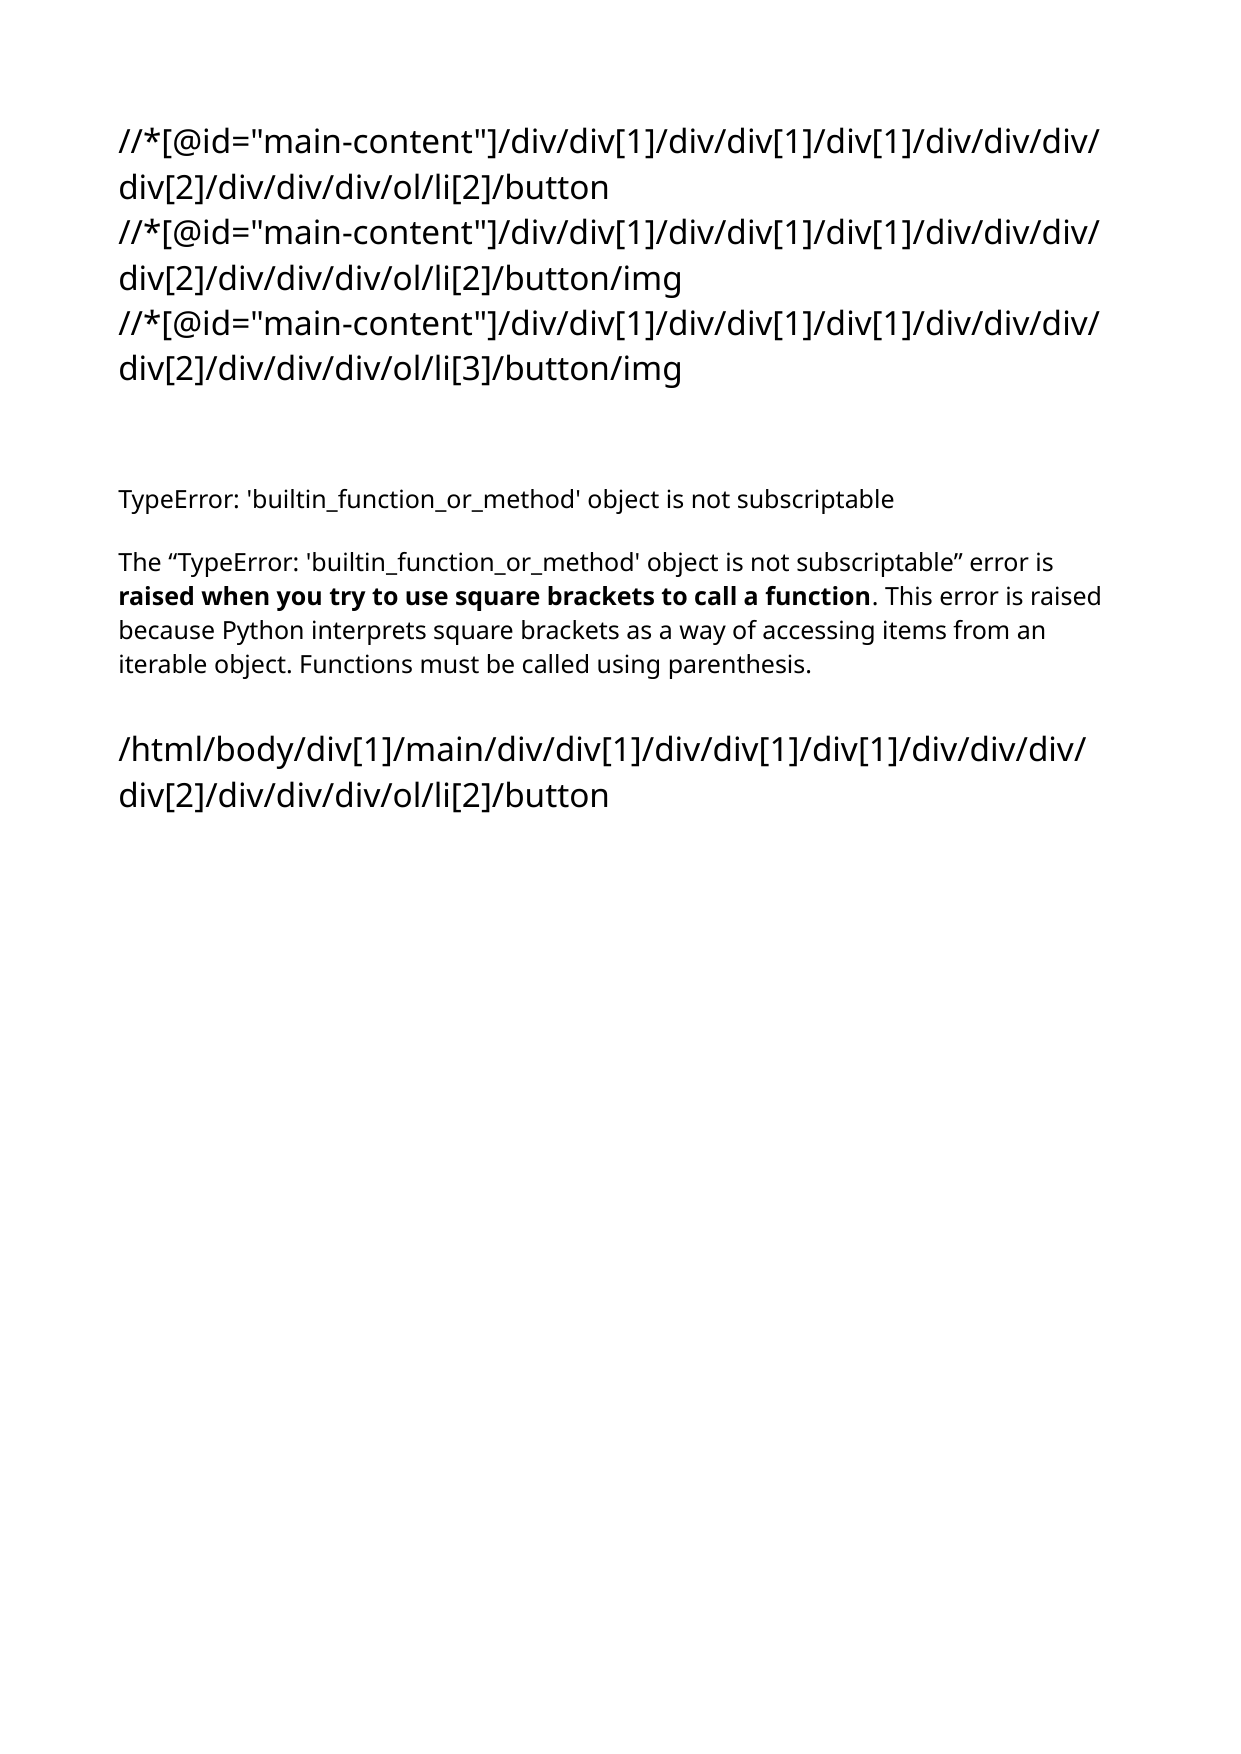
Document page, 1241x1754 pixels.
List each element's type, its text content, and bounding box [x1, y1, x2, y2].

text //*[@id="main-content"]/div/div[1]/div/div[1]/div[1]/div/div/div/div[2]/div/div/div/ol/li[2]/button [118, 118, 1122, 209]
text //*[@id="main-content"]/div/div[1]/div/div[1]/div[1]/div/div/div/div[2]/div/div/div/ol/li[3]/button/img [118, 300, 1122, 391]
text /html/body/div[1]/main/div/div[1]/div/div[1]/div[1]/div/div/div/div[2]/div/div/div/ol/li[2]/button [118, 726, 1122, 817]
text The “TypeError: 'builtin_function_or_method' object is not subscriptable” error is raised when you try to use square brackets to call a function. This error is raised because Python interprets square brackets as a way of accessing items from an iterable object. Functions must be called using parenthesis. [118, 544, 1122, 681]
text //*[@id="main-content"]/div/div[1]/div/div[1]/div[1]/div/div/div/div[2]/div/div/div/ol/li[2]/button/img [118, 209, 1122, 300]
text TypeError: 'builtin_function_or_method' object is not subscriptable [118, 481, 1122, 516]
